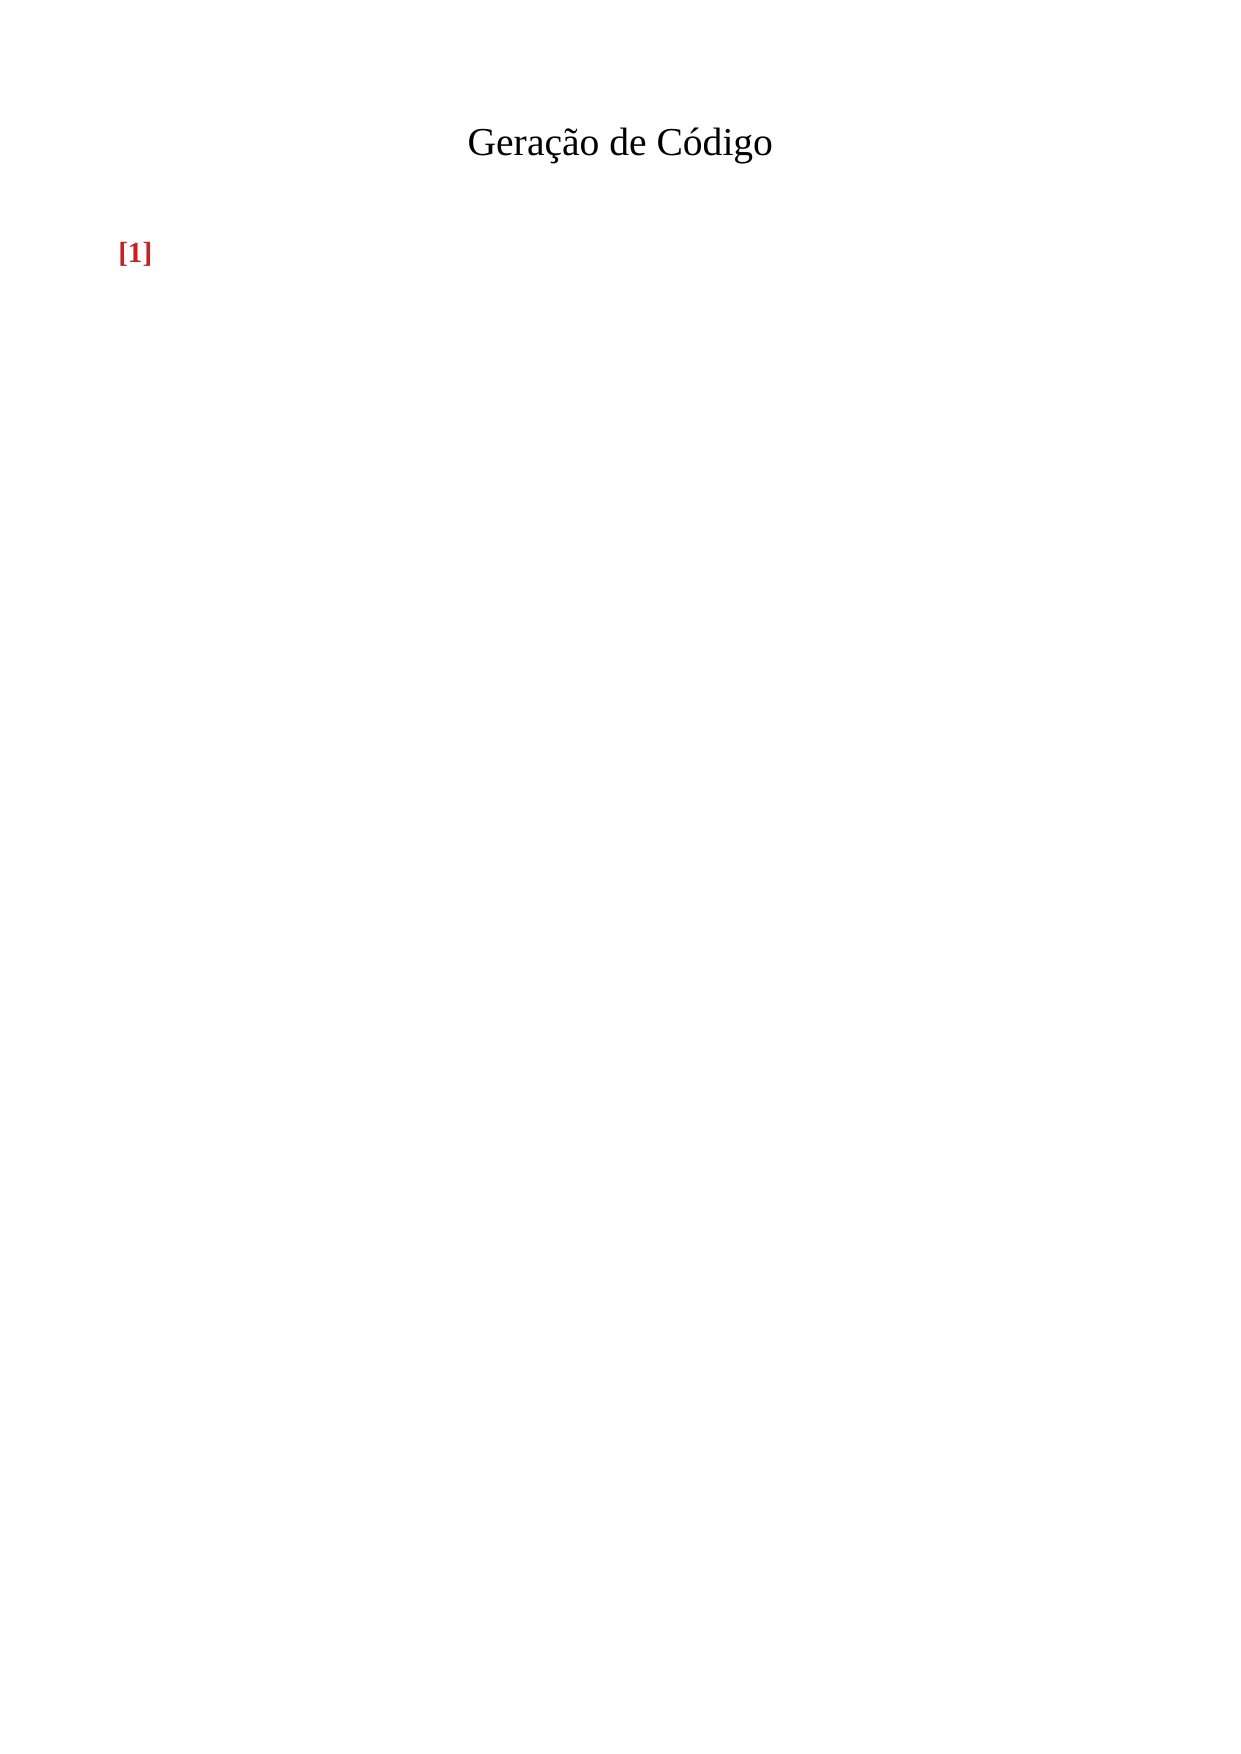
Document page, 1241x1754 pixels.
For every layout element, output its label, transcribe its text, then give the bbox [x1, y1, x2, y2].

text Geração de Código [118, 118, 1122, 164]
text [1] [118, 236, 1122, 269]
